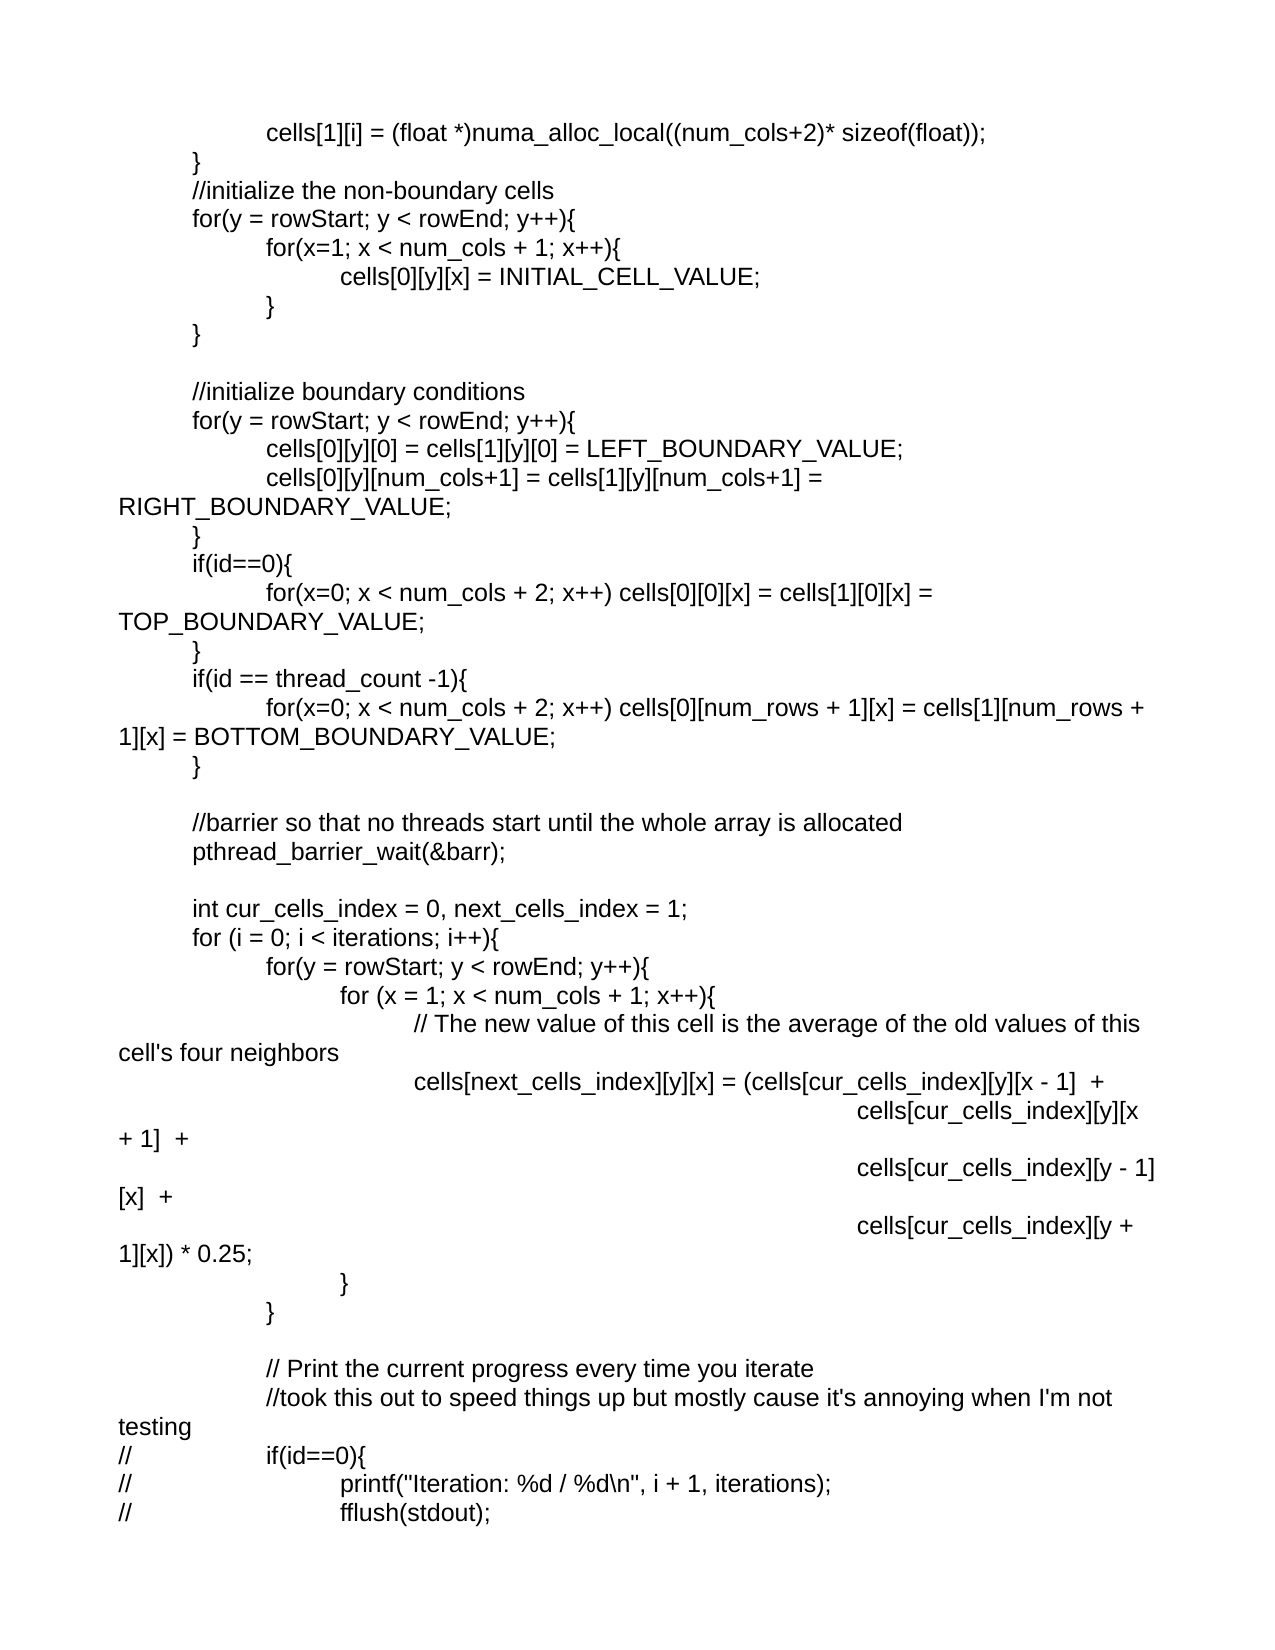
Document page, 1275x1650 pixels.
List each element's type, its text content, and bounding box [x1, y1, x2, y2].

text // printf("Iteration: %d / %d\n", i + 1, iterations); [118, 1469, 1157, 1498]
text for (x = 1; x < num_cols + 1; x++){ [118, 981, 1157, 1009]
text // if(id==0){ [118, 1441, 1157, 1469]
text cells[cur_cells_index][y][x + 1] + [118, 1096, 1157, 1153]
text //initialize boundary conditions [118, 377, 1157, 406]
text } [118, 1268, 1157, 1297]
text cells[0][y][x] = INITIAL_CELL_VALUE; [118, 262, 1157, 291]
text int cur_cells_index = 0, next_cells_index = 1; [118, 894, 1157, 923]
text cells[cur_cells_index][y - 1][x] + [118, 1153, 1157, 1211]
text cells[0][y][num_cols+1] = cells[1][y][num_cols+1] = RIGHT_BOUNDARY_VALUE; [118, 463, 1157, 521]
text // fflush(stdout); [118, 1498, 1157, 1527]
text cells[cur_cells_index][y + 1][x]) * 0.25; [118, 1211, 1157, 1268]
text cells[1][i] = (float *)numa_alloc_local((num_cols+2)* sizeof(float)); [118, 118, 1157, 147]
text //barrier so that no threads start until the whole array is allocated [118, 808, 1157, 837]
text cells[next_cells_index][y][x] = (cells[cur_cells_index][y][x - 1] + [118, 1067, 1157, 1096]
text //initialize the non-boundary cells [118, 176, 1157, 204]
text if(id == thread_count -1){ [118, 664, 1157, 693]
text for(x=0; x < num_cols + 2; x++) cells[0][num_rows + 1][x] = cells[1][num_rows + 1][x] = BOTTOM_BOUNDARY_VALUE; [118, 693, 1157, 751]
text } [118, 147, 1157, 176]
text } [118, 751, 1157, 779]
text } [118, 521, 1157, 549]
text for(y = rowStart; y < rowEnd; y++){ [118, 952, 1157, 981]
text for(x=1; x < num_cols + 1; x++){ [118, 233, 1157, 262]
text for(y = rowStart; y < rowEnd; y++){ [118, 204, 1157, 233]
text } [118, 291, 1157, 319]
text for(x=0; x < num_cols + 2; x++) cells[0][0][x] = cells[1][0][x] = TOP_BOUNDARY_VALUE; [118, 578, 1157, 636]
text } [118, 636, 1157, 664]
text // Print the current progress every time you iterate [118, 1354, 1157, 1383]
text } [118, 319, 1157, 348]
text for (i = 0; i < iterations; i++){ [118, 923, 1157, 952]
text for(y = rowStart; y < rowEnd; y++){ [118, 406, 1157, 434]
text // The new value of this cell is the average of the old values of this cell's four neighbors [118, 1009, 1157, 1067]
text if(id==0){ [118, 549, 1157, 578]
text cells[0][y][0] = cells[1][y][0] = LEFT_BOUNDARY_VALUE; [118, 434, 1157, 463]
text } [118, 1297, 1157, 1326]
text pthread_barrier_wait(&barr); [118, 837, 1157, 866]
text //took this out to speed things up but mostly cause it's annoying when I'm not testing [118, 1383, 1157, 1441]
